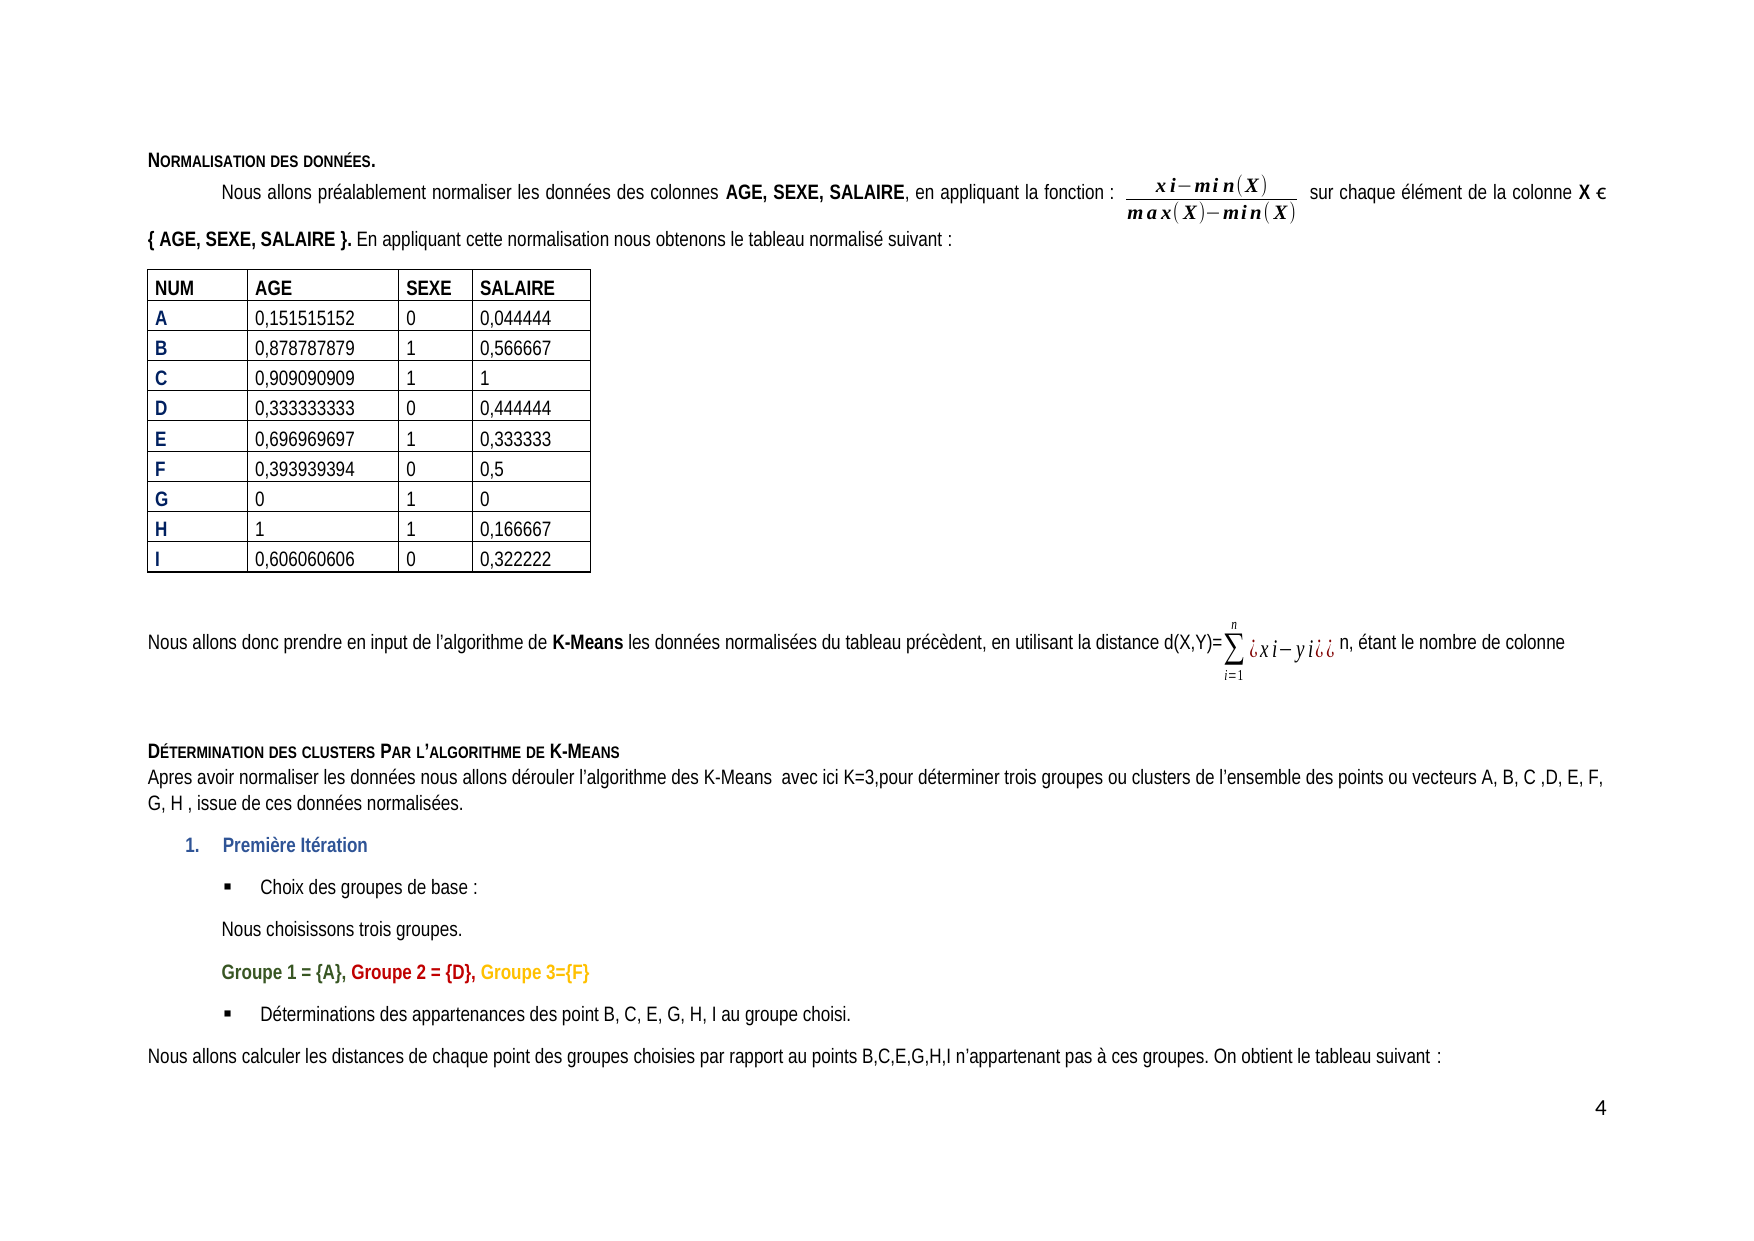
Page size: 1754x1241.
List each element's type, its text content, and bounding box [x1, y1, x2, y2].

table_cell 1 [399, 512, 472, 541]
table_cell 0,696969697 [248, 421, 398, 451]
table_cell 0 [248, 482, 398, 511]
text Apres avoir normaliser les données nous allons dérouler l’algorithme des K-Means avec ici K=3,pour déterminer trois groupes ou clusters de l’ensemble des points ou vecteurs A, B, C ,D, E, F, G, H , issue de ces données normalisées. [148, 765, 1606, 814]
text Nous allons calculer les distances de chaque point des groupes choisies par rapport au points B,C,E,G,H,I n’appartenant pas à ces groupes. On obtient le tableau suivant : [148, 1044, 1606, 1068]
table_cell F [148, 452, 247, 481]
table_header AGE [248, 270, 398, 299]
table_cell 0 [399, 452, 472, 481]
table_cell 0 [399, 542, 472, 571]
table_header SALAIRE [473, 270, 590, 299]
table_cell 1 [399, 421, 472, 451]
subtitle Normalisation des données. [148, 148, 1606, 172]
table_cell B [148, 331, 247, 360]
text Groupe 1 = {A}, Groupe 2 = {D}, Groupe 3={F} [148, 960, 1606, 984]
table_cell 0,878787879 [248, 331, 398, 360]
table_cell 0,566667 [473, 331, 590, 360]
table_cell 0,322222 [473, 542, 590, 571]
text Nous allons préalablement normaliser les données des colonnes AGE, SEXE, SALAIRE, en appliquant la fonction : sur chaque élément de la colonne X ꞓ { AGE, SEXE, SALAIRE }. En appliquant cette normalisation nous obtenons le tableau normalisé suivant : [148, 173, 1606, 251]
subtitle Détermination des clusters Par l’algorithme de K-Means [148, 739, 1606, 763]
table_cell 0,5 [473, 452, 590, 481]
list Déterminations des appartenances des point B, C, E, G, H, I au groupe choisi. [223, 1002, 1606, 1026]
table_cell G [148, 482, 247, 511]
table_cell 0,166667 [473, 512, 590, 541]
table_cell C [148, 361, 247, 390]
table_cell E [148, 421, 247, 451]
table_header NUM [148, 270, 247, 299]
table_cell 0,909090909 [248, 361, 398, 390]
table_cell H [148, 512, 247, 541]
table_cell 0,393939394 [248, 452, 398, 481]
table_cell A [148, 301, 247, 330]
table_cell 0 [473, 482, 590, 511]
text Nous choisissons trois groupes. [148, 917, 1606, 941]
text Nous allons donc prendre en input de l’algorithme de K-Means les données normalisées du tableau précèdent, en utilisant la distance d(X,Y)= n, étant le nombre de colonne [148, 615, 1606, 683]
table_cell 0,151515152 [248, 301, 398, 330]
table_cell 0,044444 [473, 301, 590, 330]
table_cell 0,606060606 [248, 542, 398, 571]
table_cell I [148, 542, 247, 571]
table_cell 0 [399, 391, 472, 420]
table_cell 1 [473, 361, 590, 390]
table_cell 1 [399, 482, 472, 511]
table_cell 0,333333 [473, 421, 590, 451]
table_cell 0,333333333 [248, 391, 398, 420]
table_cell 0 [399, 301, 472, 330]
table_cell 0,444444 [473, 391, 590, 420]
list Première Itération [185, 833, 1606, 857]
table_cell 1 [399, 331, 472, 360]
table_cell D [148, 391, 247, 420]
table_cell 1 [248, 512, 398, 541]
table_header SEXE [399, 270, 472, 299]
list Choix des groupes de base : [223, 875, 1606, 899]
table_cell 1 [399, 361, 472, 390]
